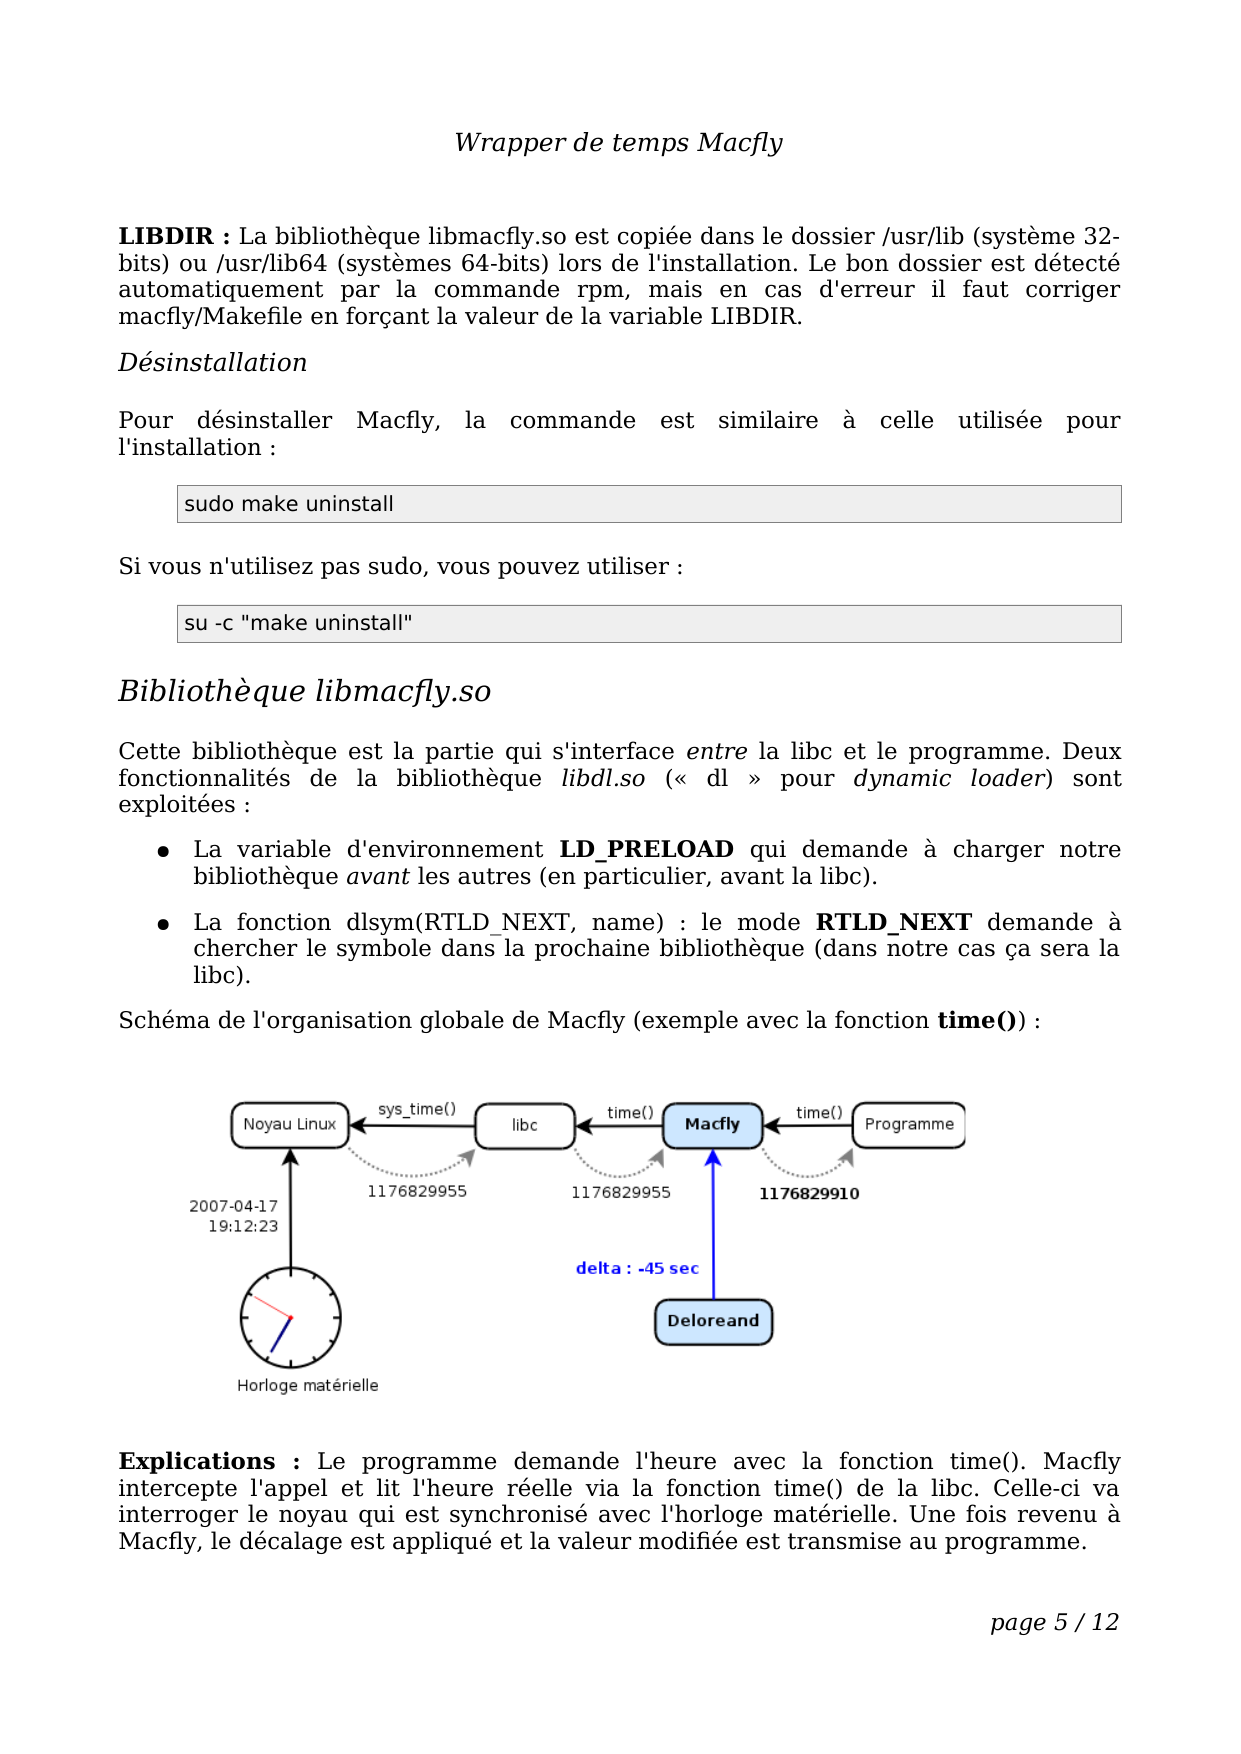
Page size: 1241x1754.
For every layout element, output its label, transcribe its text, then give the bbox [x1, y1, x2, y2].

subtitle Désinstallation [118, 348, 1122, 377]
list La fonction dlsym(RTLD_NEXT, name) : le mode RTLD_NEXT demande à chercher le symbole dans la prochaine bibliothèque (dans notre cas ça sera la libc). [156, 908, 1122, 989]
picture [189, 1076, 966, 1401]
list La variable d'environnement LD_PRELOAD qui demande à charger notre bibliothèque avant les autres (en particulier, avant la libc). [156, 836, 1122, 890]
text Si vous n'utilisez pas sudo, vous pouvez utiliser : [118, 553, 1122, 580]
text Schéma de l'organisation globale de Macfly (exemple avec la fonction time()) : [118, 1007, 1122, 1034]
text LIBDIR : La bibliothèque libmacfly.so est copiée dans le dossier /usr/lib (système 32-bits) ou /usr/lib64 (systèmes 64-bits) lors de l'installation. Le bon dossier est détecté automatiquement par la commande rpm, mais en cas d'erreur il faut corriger macfly/Makefile en forçant la valeur de la variable LIBDIR. [118, 223, 1122, 330]
text Cette bibliothèque est la partie qui s'interface entre la libc et le programme. Deux fonctionnalités de la bibliothèque libdl.so (« dl » pour dynamic loader) sont exploitées : [118, 738, 1122, 818]
text Pour désinstaller Macfly, la commande est similaire à celle utilisée pour l'installation : [118, 408, 1122, 461]
text Explications : Le programme demande l'heure avec la fonction time(). Macfly intercepte l'appel et lit l'heure réelle via la fonction time() de la libc. Celle-ci va interroger le noyau qui est synchronisé avec l'horloge matérielle. Une fois revenu à Macfly, le décalage est appliqué et la valeur modifiée est transmise au programme. [118, 1052, 1122, 1555]
subtitle Bibliothèque libmacfly.so [118, 674, 1122, 708]
text sudo make uninstall [178, 486, 1121, 522]
text su -c "make uninstall" [178, 606, 1121, 642]
